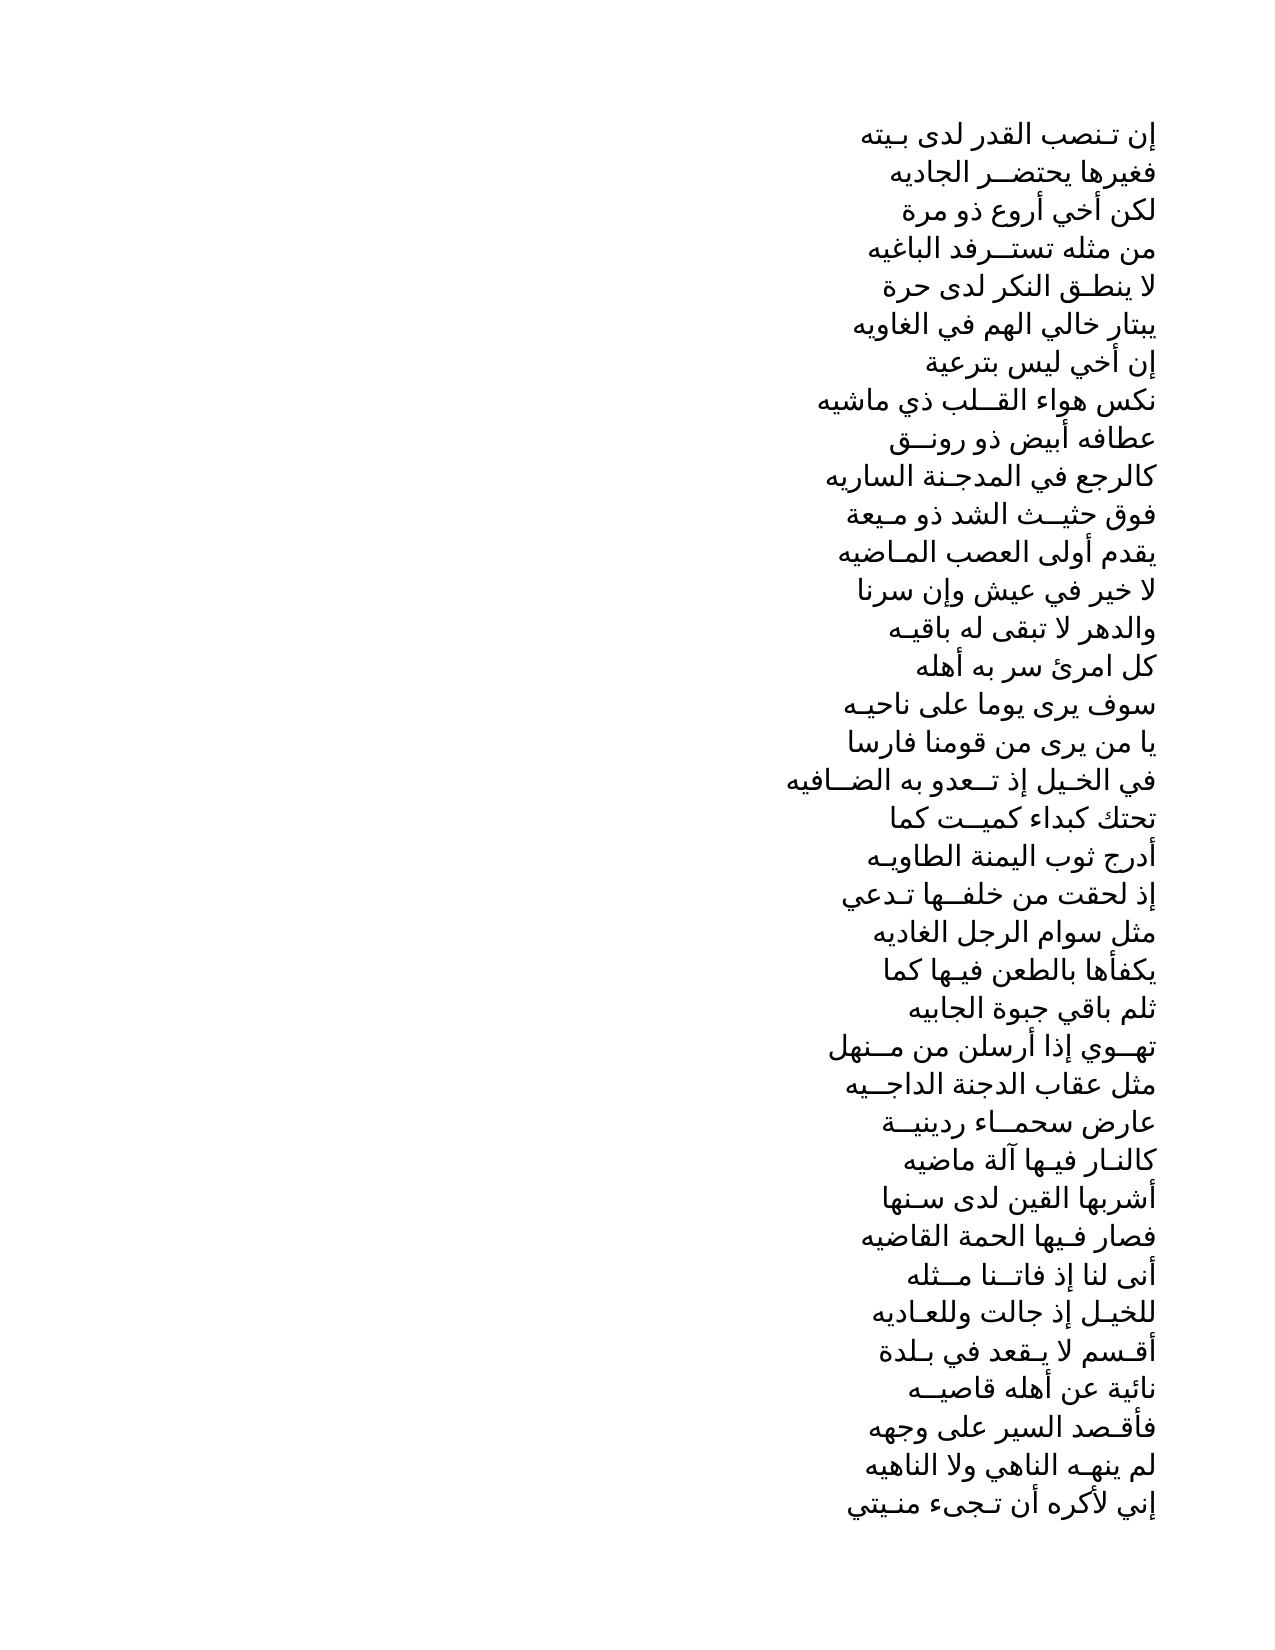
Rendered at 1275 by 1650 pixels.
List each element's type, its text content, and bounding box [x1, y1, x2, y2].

text أدرج ثوب اليمنة الطاويـه [118, 841, 1157, 878]
text تهــوي إذا أرسلن من مــنهل [118, 1031, 1157, 1069]
text أنى لنا إذ فاتــنا مــثله [118, 1259, 1157, 1297]
text نكس هواء القــلب ذي ماشيه [118, 384, 1157, 422]
text عطافه أبيض ذو رونــق [118, 422, 1157, 460]
text نائية عن أهله قاصيــه [118, 1373, 1157, 1411]
text من مثله تستــرفد الباغيه [118, 232, 1157, 270]
text يبتار خالي الهم في الغاويه [118, 308, 1157, 346]
text أقـسم لا يـقعد في بـلدة [118, 1335, 1157, 1373]
text إني لأكره أن تـجىء منـيتي [118, 1487, 1157, 1525]
text مثل سوام الرجل الغاديه [118, 917, 1157, 954]
text عارض سحمــاء ردينيــة [118, 1107, 1157, 1145]
text والدهر لا تبقى له باقيـه [118, 612, 1157, 650]
text إن أخي ليس بترعية [118, 346, 1157, 384]
text فصار فـيها الحمة القاضيه [118, 1221, 1157, 1259]
text فوق حثيــث الشد ذو مـيعة [118, 498, 1157, 536]
text يا من يرى من قومنا فارسا [118, 726, 1157, 764]
text إذ لحقت من خلفــها تـدعي [118, 878, 1157, 917]
text ثلم باقي جبوة الجابيه [118, 993, 1157, 1031]
text إن تـنصب القدر لدى بـيته [118, 118, 1157, 156]
text سوف يرى يوما على ناحيـه [118, 688, 1157, 726]
text يقدم أولى العصب المـاضيه [118, 536, 1157, 574]
text في الخـيل إذ تــعدو به الضــافيه [118, 764, 1157, 802]
text مثل عقاب الدجنة الداجــيه [118, 1069, 1157, 1107]
text أشربها القين لدى سـنها [118, 1183, 1157, 1221]
text فغيرها يحتضــر الجاديه [118, 156, 1157, 194]
text لا ينطـق النكر لدى حرة [118, 270, 1157, 308]
text لم ينهـه الناهي ولا الناهيه [118, 1449, 1157, 1487]
text لكن أخي أروع ذو مرة [118, 194, 1157, 232]
text كالنـار فيـها آلة ماضيه [118, 1145, 1157, 1183]
text كل امرئ سر به أهله [118, 650, 1157, 688]
text لا خير في عيش وإن سرنا [118, 574, 1157, 612]
text للخيـل إذ جالت وللعـاديه [118, 1297, 1157, 1335]
text يكفأها بالطعن فيـها كما [118, 954, 1157, 993]
text فأقـصد السير على وجهه [118, 1411, 1157, 1449]
text كالرجع في المدجـنة الساريه [118, 460, 1157, 498]
text تحتك كبداء كميــت كما [118, 802, 1157, 841]
